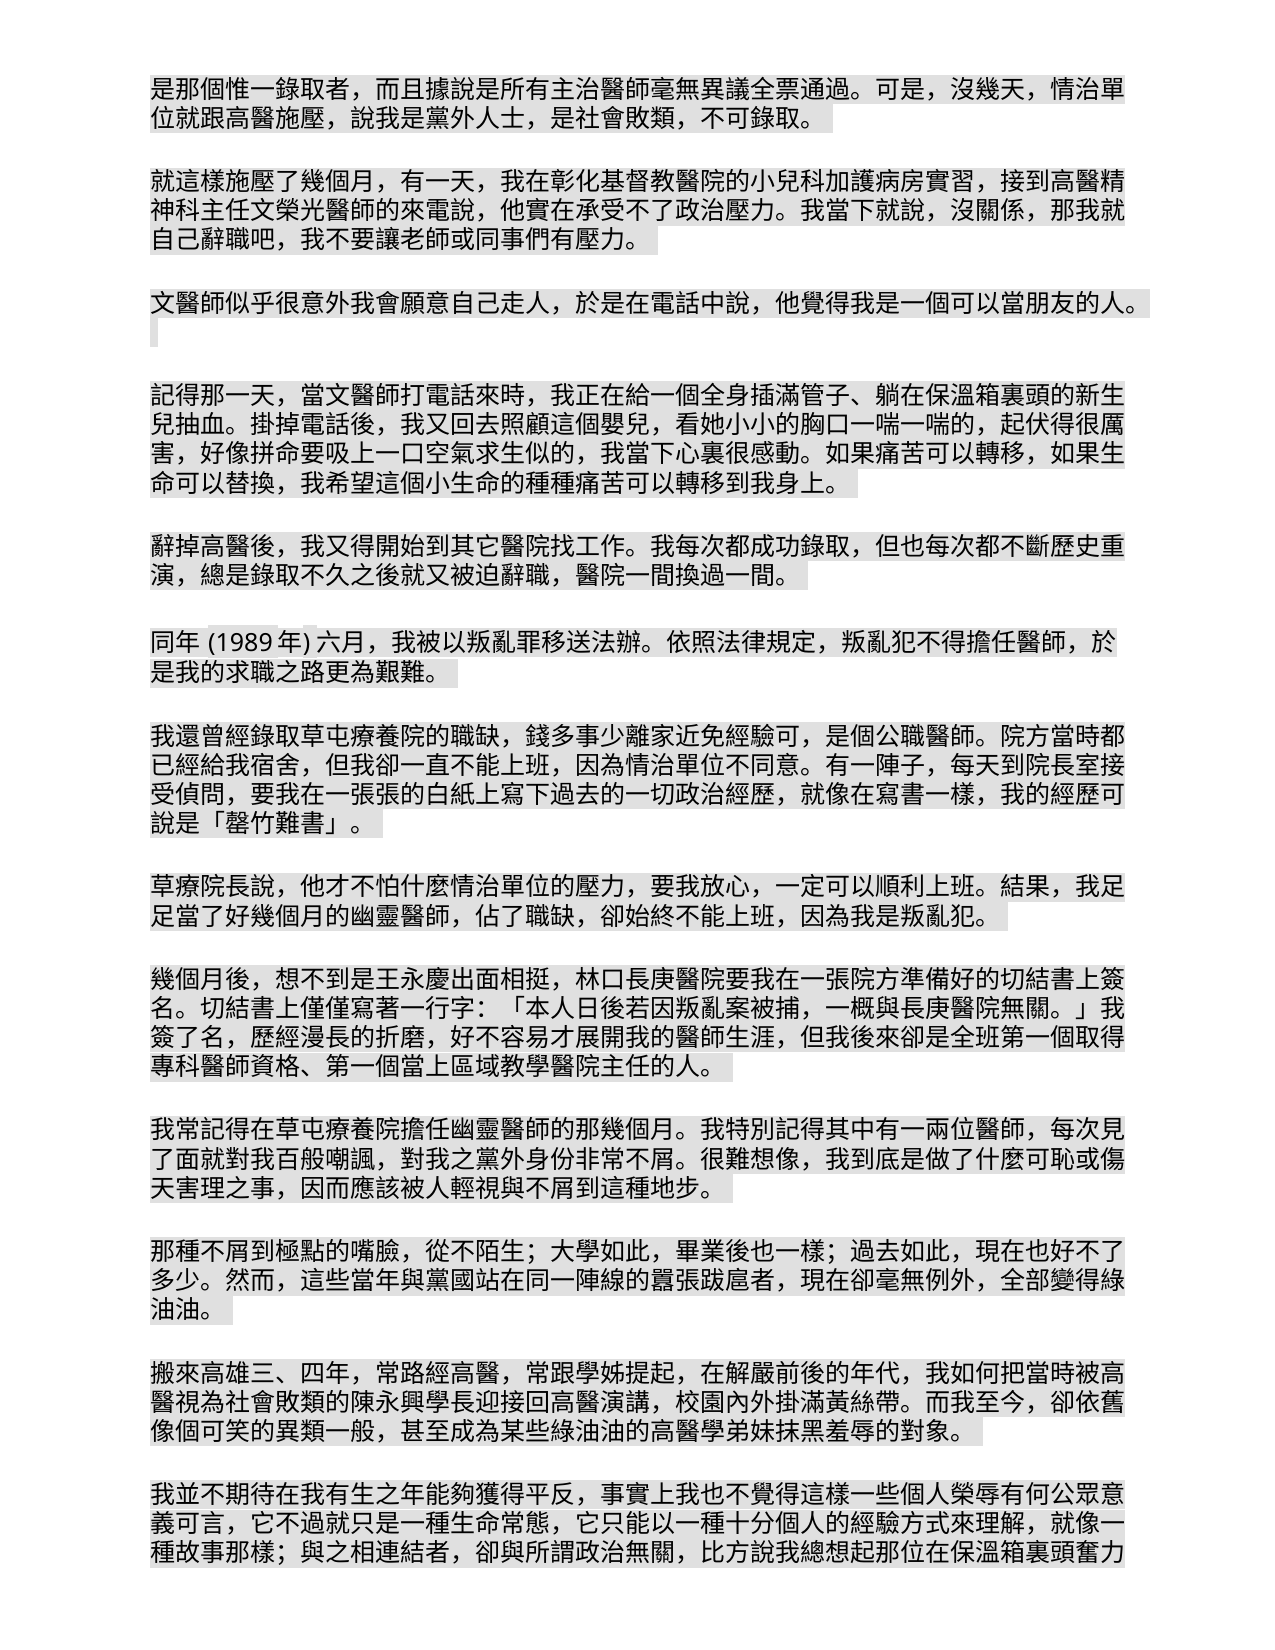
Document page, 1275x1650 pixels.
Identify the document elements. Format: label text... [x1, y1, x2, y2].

text 最好的時光 陳真 2020.07.24. 俊和，汝言差矣。就我多年來所熟知，中山大學社科所的許多綠油油教授的智商與學問應該比學校附近那些彌猴要高出許多，特別是 “智商”，簡直破表，他們永遠都知道在什麼樣的政局之下應該怎麼活才能名利最大化；既有好康滾滾而來，前途燦爛，而且又有各種美名，說不定還會說自己是個理想主義者呢！ 台大有個叫什麼雲的，便是如此，現在當立委，這些人遲早都會當個大官小官，“智商”怎麼會低呢？至少比彌猴精明吧！我也常去中山大學西子灣那邊爬山看海，我知道那裡的猴子很奸詐狡猾，常常會想搶我的背包。但是，親綠學者比彌猴精明太多了，學問肯定也是贏過猴子。 最近媒體全是國民黨高雄市長候選人李眉蓁的論文抄襲新聞，比她更惡劣一萬倍的假學歷詐欺犯蔡英文，卻反過頭來訓斥李眉蓁要勇於面對外界質疑。它媽的竟然有這麼無恥的人。台灣的學界與媒體，就跟過去舊黨國時代一樣，永遠就是為當權的政治勢力服務，毫無廉恥。 最近還看到一則新聞，一個人渣黨的官叫做什麼鳳的，去大學演講，與會的學生反應熱烈，紛紛發問。你知道學生們問些什麼嗎？問說「我們要怎麼做，才能讓國民黨倒？」 我常覺得，你根本不應該企圖去跟年輕一代特別是學生們說理，因為他們的腦子是泡過水的，他們如果有能力說理，就不叫做腦殘了。半個多世紀來，始終如此，不曾有一絲改變，甚至洗腦洗得比過去還徹底，還更加不堪聞問。黨外時代，他們向舊黨國發問的問題是：「請問我們要怎麼做，才能遏阻黨外人士等陰謀野心份子破壞民主？」 惟二能修復他們腦子的方法，一是時間，二是搶下麥克風。等他們到了四、五十歲，有了一點生活歷練，也許才會長出一點腦子，要不就是只能期待祖國來解放台灣喪心病狂的媒體與中小學教科書及大學。 念大一時，印象中，高醫強迫大家每周一 (或每個月一次我忘了)，一大早就要來學校聽演講，講者自然就是那些藍通通的所謂學者。我幾乎從不參加，因此一直被記過、扣操行成績。但我記得參加過一兩次，有位其它學校的教授來演講什麼民主自由之類，講到黨外人士，充滿鄙夷、嘲諷與羞辱，引得哄堂大笑，在場數百名學生，掌聲不斷。 有些班上同學，紛紛就轉過頭來看我有什麼表情。那一天，我舉手站起來質疑這位教授的說法。我忘了當時我說了些什麼，只記得那位教授面對我的反駁，頓時支吾其詞，在場同學們則紛紛鼓譟，要我閉嘴。 事後，那位教授跑來我座位旁找我，不但握手，而且還遞名片(那張名片我至今還留著)，想要緩和我對他的不爽。旁邊好多同學圍觀鼓譟，說我濫用了言論自由，破壞了民主法治。 學姐在大學教書，她常說，在班上如果有人提到韓國瑜，全班同學就會發出鄙夷不屑的哄堂笑聲，彷彿講到一個小丑似的；學生們並且認為這樣一個小丑的存在，恰恰是民主社會的弊病所致，因為台灣太民主太自由了，以致於讓韓國瑜這樣一個小丑有了生存空間，因此我們應該要好好來思考一下如何防堵這樣一種民主的流弊。 這樣一種荒謬場景，恰恰就是我三、四十年前所親身經歷的，一直到我當了醫生，這樣一種羞辱依然存在。 1989年九月，高醫精神科公開招收住院醫師，錄取名額只有一位，競爭者很多，但我就是那個惟一錄取者，而且據說是所有主治醫師毫無異議全票通過。可是，沒幾天，情治單位就跟高醫施壓，說我是黨外人士，是社會敗類，不可錄取。 就這樣施壓了幾個月，有一天，我在彰化基督教醫院的小兒科加護病房實習，接到高醫精神科主任文榮光醫師的來電說，他實在承受不了政治壓力。我當下就說，沒關係，那我就自己辭職吧，我不要讓老師或同事們有壓力。 文醫師似乎很意外我會願意自己走人，於是在電話中說，他覺得我是一個可以當朋友的人。 記得那一天，當文醫師打電話來時，我正在給一個全身插滿管子、躺在保溫箱裏頭的新生兒抽血。掛掉電話後，我又回去照顧這個嬰兒，看她小小的胸口一喘一喘的，起伏得很厲害，好像拼命要吸上一口空氣求生似的，我當下心裏很感動。如果痛苦可以轉移，如果生命可以替換，我希望這個小生命的種種痛苦可以轉移到我身上。 辭掉高醫後，我又得開始到其它醫院找工作。我每次都成功錄取，但也每次都不斷歷史重演，總是錄取不久之後就又被迫辭職，醫院一間換過一間。 同年 (1989年) 六月，我被以叛亂罪移送法辦。依照法律規定，叛亂犯不得擔任醫師，於是我的求職之路更為艱難。 我還曾經錄取草屯療養院的職缺，錢多事少離家近免經驗可，是個公職醫師。院方當時都已經給我宿舍，但我卻一直不能上班，因為情治單位不同意。有一陣子，每天到院長室接受偵問，要我在一張張的白紙上寫下過去的一切政治經歷，就像在寫書一樣，我的經歷可說是「罄竹難書」。 草療院長說，他才不怕什麼情治單位的壓力，要我放心，一定可以順利上班。結果，我足足當了好幾個月的幽靈醫師，佔了職缺，卻始終不能上班，因為我是叛亂犯。 幾個月後，想不到是王永慶出面相挺，林口長庚醫院要我在一張院方準備好的切結書上簽名。切結書上僅僅寫著一行字：「本人日後若因叛亂案被捕，一概與長庚醫院無關。」我簽了名，歷經漫長的折磨，好不容易才展開我的醫師生涯，但我後來卻是全班第一個取得專科醫師資格、第一個當上區域教學醫院主任的人。 我常記得在草屯療養院擔任幽靈醫師的那幾個月。我特別記得其中有一兩位醫師，每次見了面就對我百般嘲諷，對我之黨外身份非常不屑。很難想像，我到底是做了什麼可恥或傷天害理之事，因而應該被人輕視與不屑到這種地步。 那種不屑到極點的嘴臉，從不陌生；大學如此，畢業後也一樣；過去如此，現在也好不了多少。然而，這些當年與黨國站在同一陣線的囂張跋扈者，現在卻毫無例外，全部變得綠油油。 搬來高雄三、四年，常路經高醫，常跟學姊提起，在解嚴前後的年代，我如何把當時被高醫視為社會敗類的陳永興學長迎接回高醫演講，校園內外掛滿黃絲帶。而我至今，卻依舊像個可笑的異類一般，甚至成為某些綠油油的高醫學弟妹抹黑羞辱的對象。 我並不期待在我有生之年能夠獲得平反，事實上我也不覺得這樣一些個人榮辱有何公眾意義可言，它不過就只是一種生命常態，它只能以一種十分個人的經驗方式來理解，就像一種故事那樣；與之相連結者，卻與所謂政治無關，比方說我總想起那位在保溫箱裏頭奮力求生的新生兒，比方說彰化基督教醫院那段朝不保夕的日子，隨時都可能坐牢，每天獨來獨往，一整年沒有一個人可以講話。 我最懷念的，卻是草屯那段風花雪月前景茫茫的幽靈醫師歲月，每天和學姊騎機車看牛看雲看花看草看稻田抓蟲捉蚊子，整天無所事事。事實上，那也是我一生中最美好的一段時光。 [150, 75, 1125, 1568]
